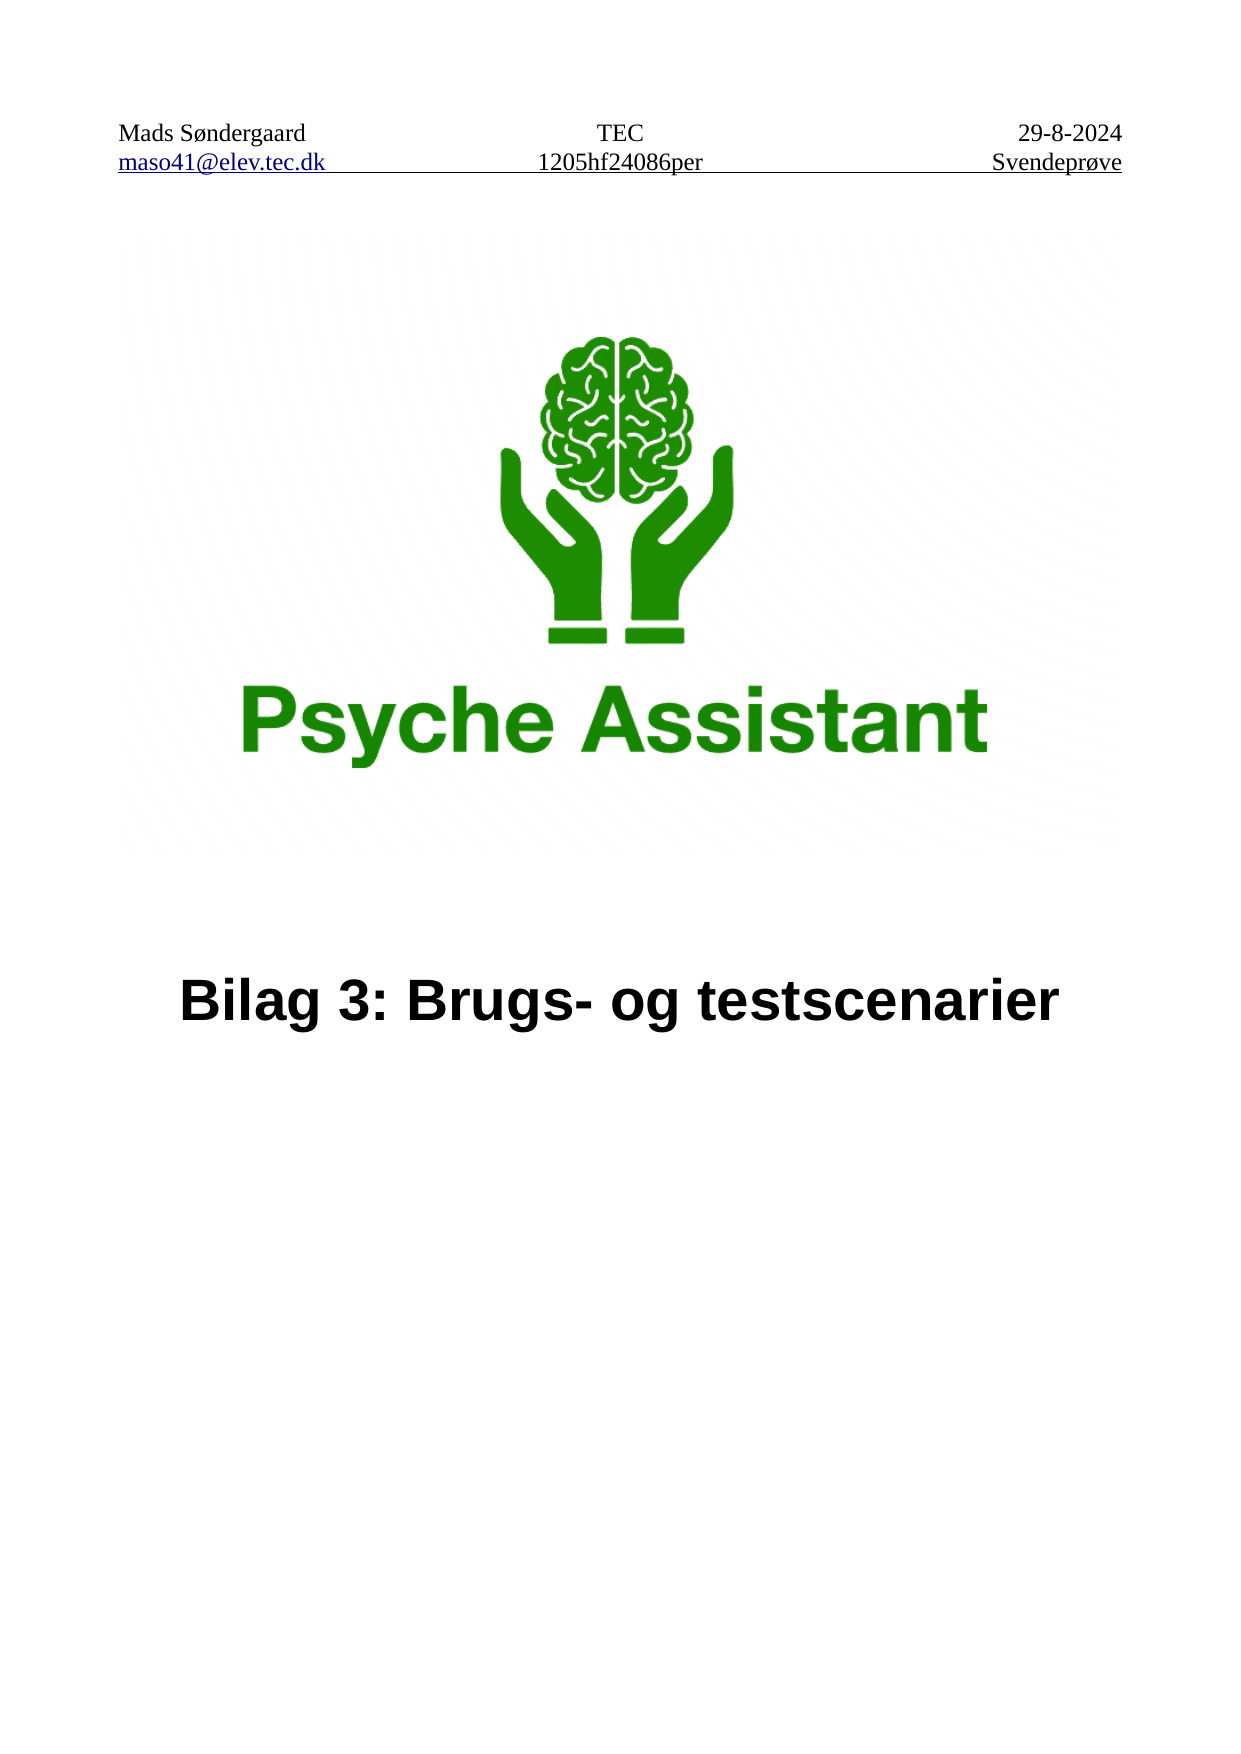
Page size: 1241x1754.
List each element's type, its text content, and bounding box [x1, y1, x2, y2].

title Bilag 3: Brugs- og testscenarier [118, 966, 1122, 1033]
picture [118, 233, 1123, 855]
